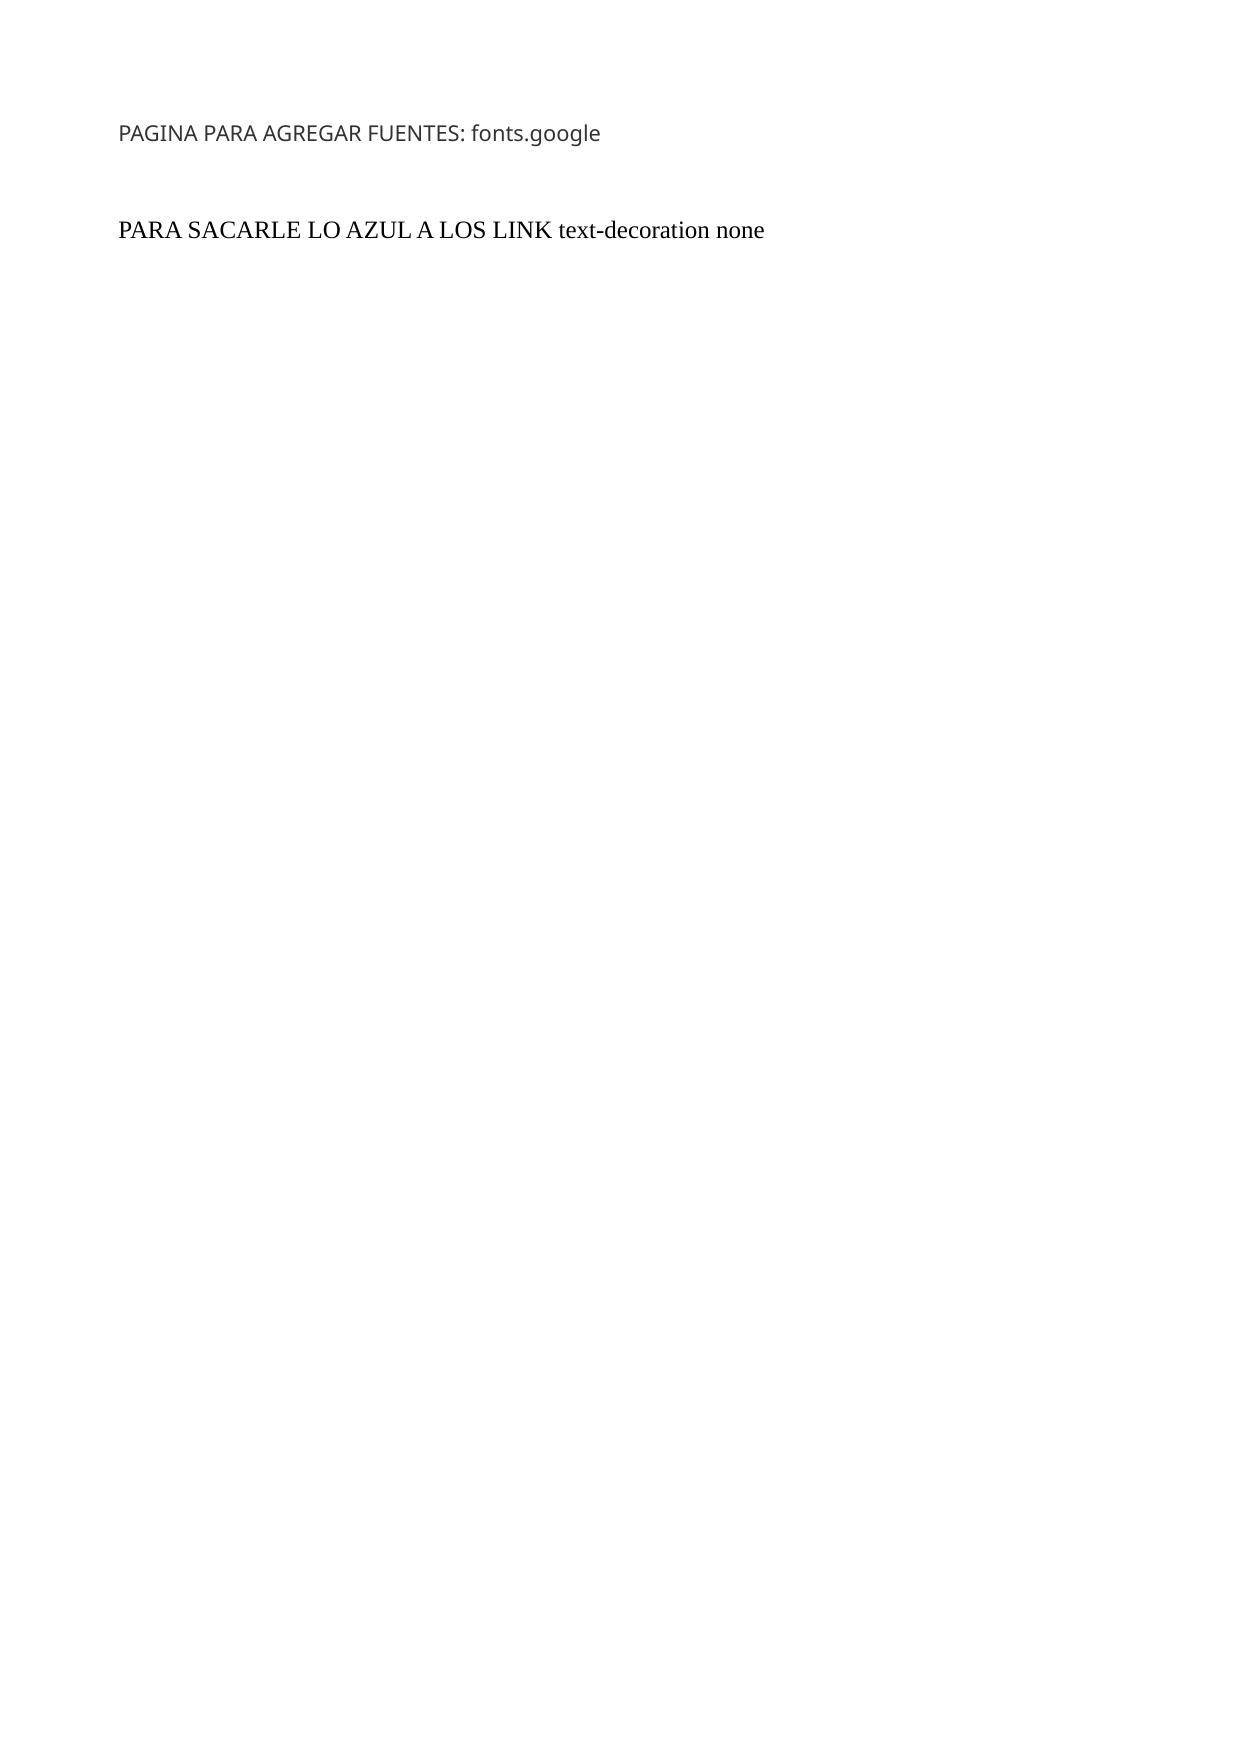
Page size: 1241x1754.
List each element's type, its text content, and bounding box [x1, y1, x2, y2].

text PAGINA PARA AGREGAR FUENTES: fonts.google [118, 118, 1122, 148]
text PARA SACARLE LO AZUL A LOS LINK text-decoration none [118, 215, 1122, 243]
